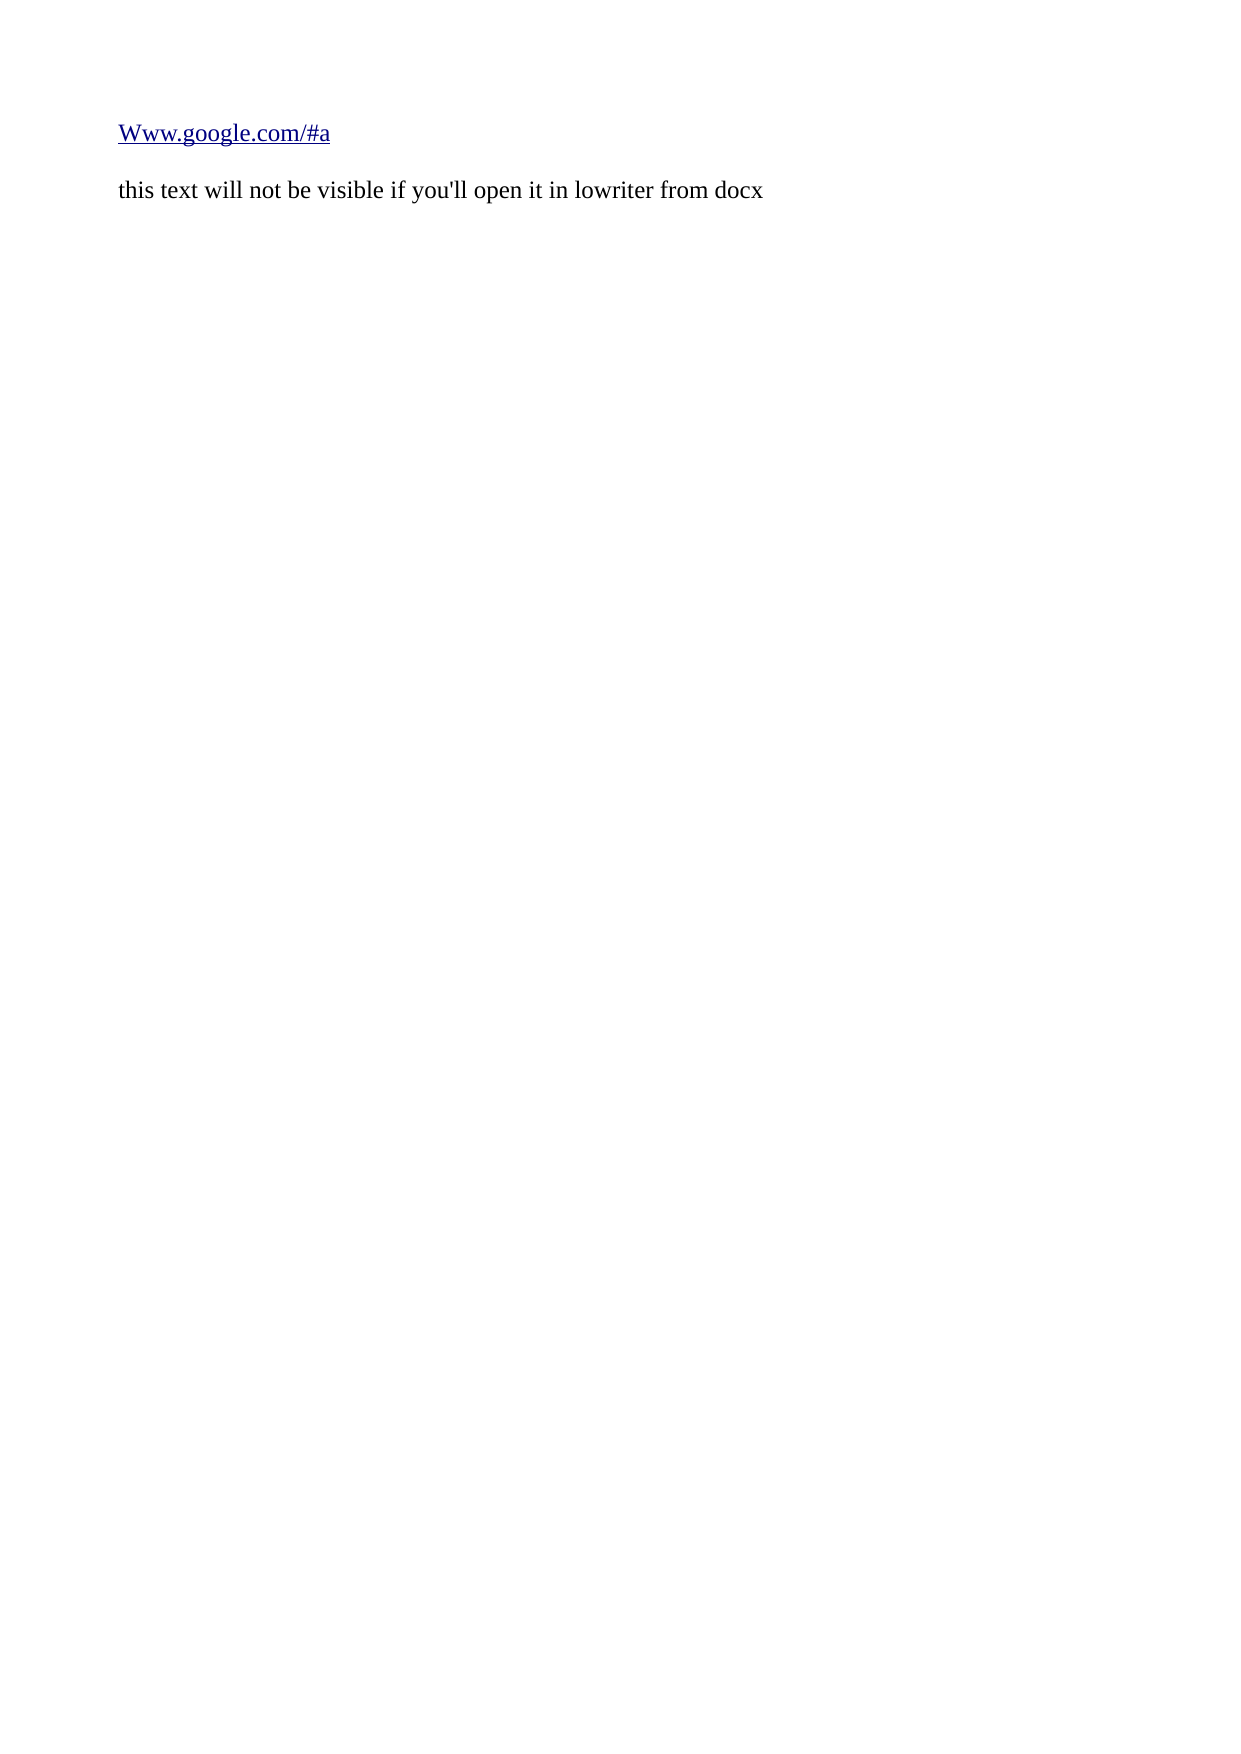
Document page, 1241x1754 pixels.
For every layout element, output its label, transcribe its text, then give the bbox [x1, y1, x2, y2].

text Www.google.com/#a [118, 118, 1122, 147]
text this text will not be visible if you'll open it in lowriter from docx [118, 176, 1122, 204]
